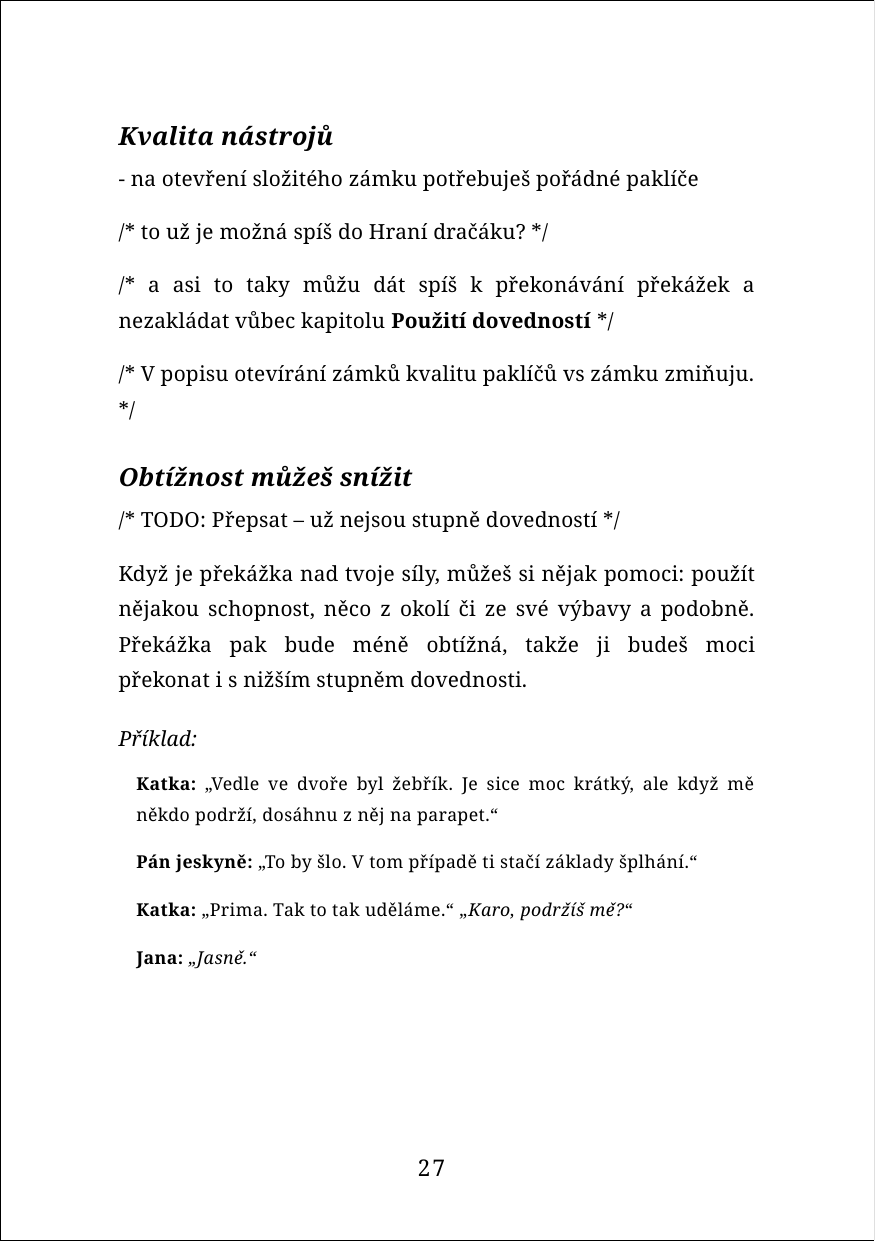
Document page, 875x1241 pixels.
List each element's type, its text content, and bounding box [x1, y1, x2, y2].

text Pán jeskyně: „To by šlo. V tom případě ti stačí základy šplhání.“ [136, 850, 756, 874]
text Když je překážka nad tvoje síly, můžeš si nějak pomoci: použít nějakou schopnost, něco z okolí či ze své výbavy a podobně. Překážka pak bude méně obtížná, takže ji budeš moci překonat i s nižším stupněm dovednosti. [118, 559, 756, 694]
text Příklad: [118, 724, 756, 753]
subtitle Kvalita nástrojů [118, 118, 756, 152]
text /* to už je možná spíš do Hraní dračáku? */ [118, 217, 756, 246]
text /* a asi to taky můžu dát spíš k překonávání překážek a nezakládat vůbec kapitolu Použití dovedností */ [118, 271, 756, 334]
text /* V popisu otevírání zámků kvalitu paklíčů vs zámku zmiňuju. */ [118, 359, 756, 423]
text Katka: „Vedle ve dvoře byl žebřík. Je sice moc krátký, ale když mě někdo podrží, dosáhnu z něj na parapet.“ [136, 772, 756, 826]
text - na otevření složitého zámku potřebuješ pořádné paklíče [118, 164, 756, 192]
text Katka: „Prima. Tak to tak uděláme.“ „Karo, podržíš mě?“ [136, 898, 756, 922]
subtitle Obtížnost můžeš snížit [118, 460, 756, 494]
text Jana: „Jasně.“ [136, 946, 756, 970]
text /* TODO: Přepsat – už nejsou stupně dovedností */ [118, 506, 756, 534]
